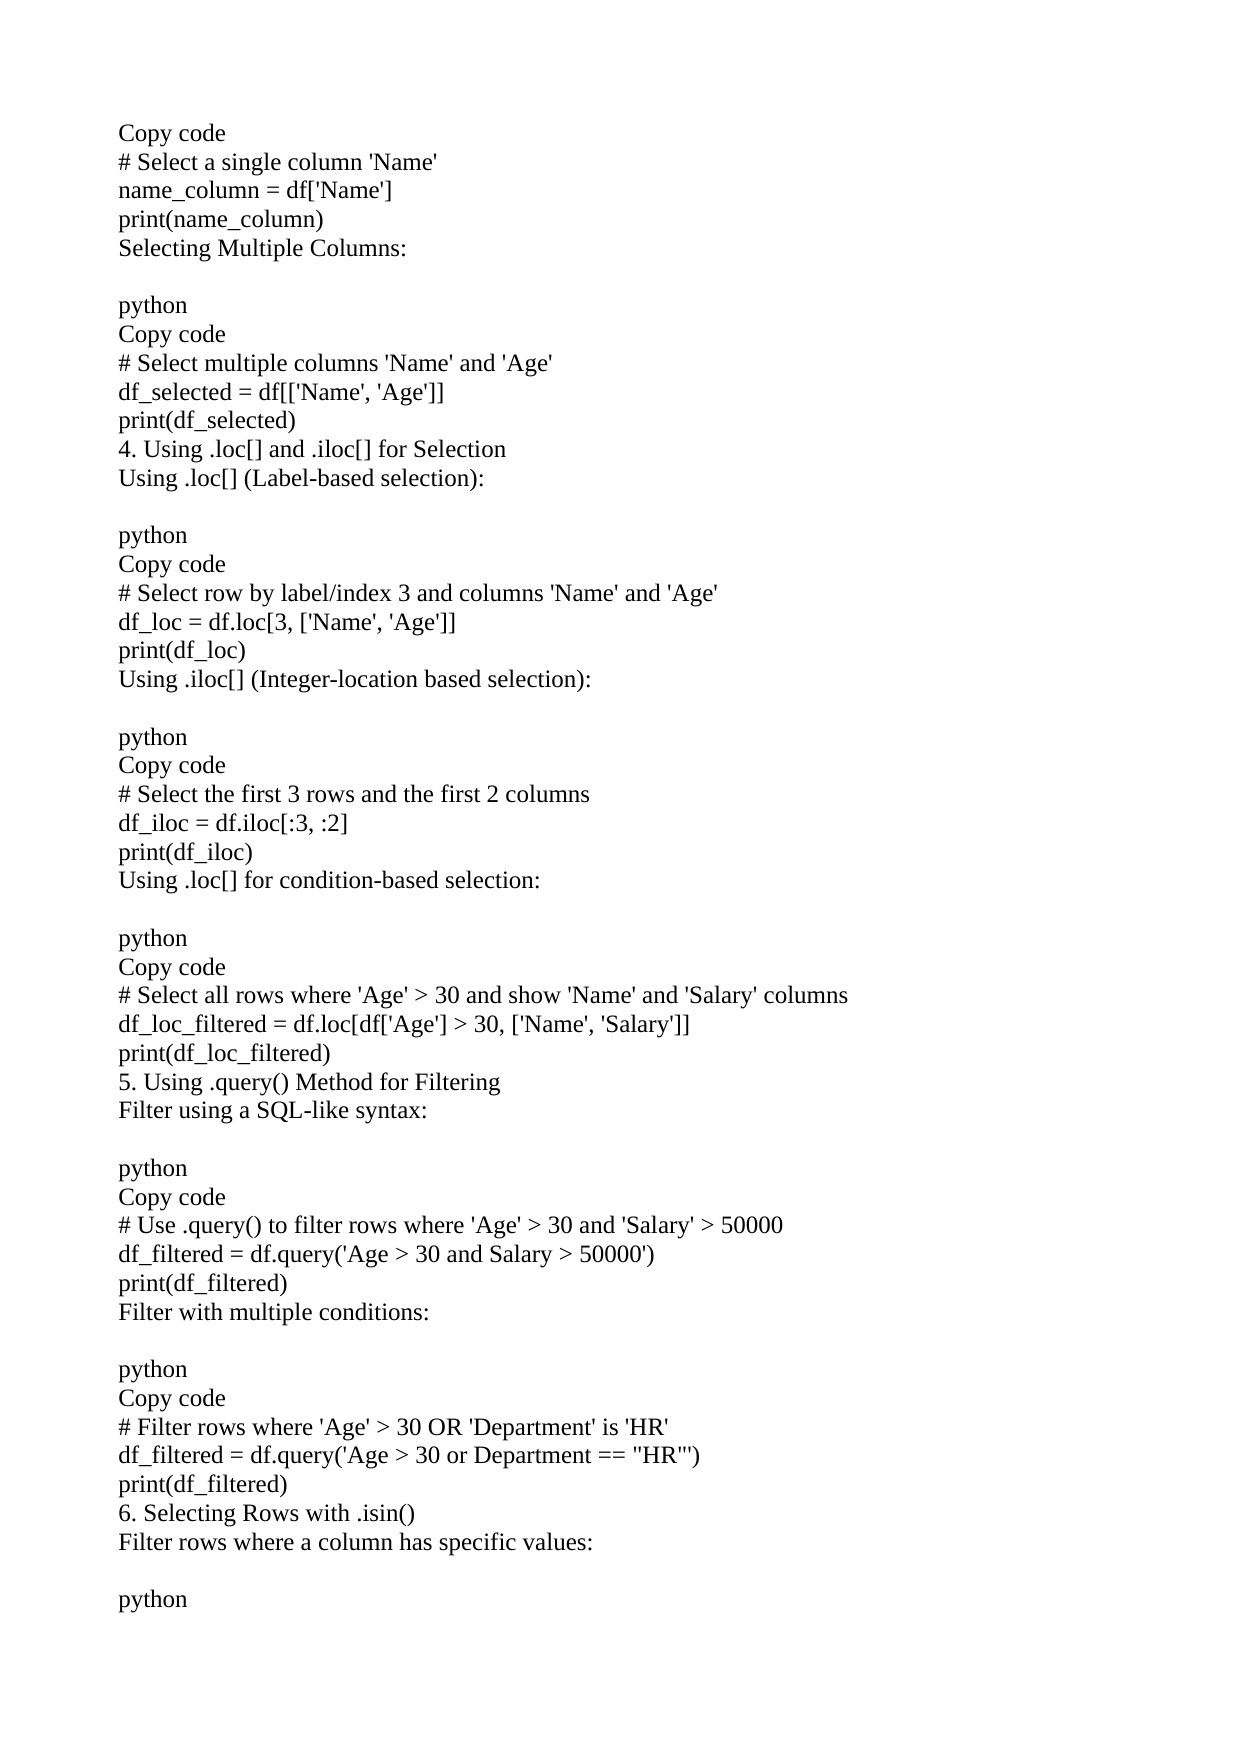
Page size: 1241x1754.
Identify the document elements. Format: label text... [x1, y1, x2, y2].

text df_filtered = df.query('Age > 30 and Salary > 50000') [118, 1239, 1122, 1268]
text python [118, 722, 1122, 751]
text Copy code [118, 751, 1122, 779]
text python [118, 1153, 1122, 1182]
text Selecting Multiple Columns: [118, 233, 1122, 262]
text Using .iloc[] (Integer-location based selection): [118, 664, 1122, 693]
text Copy code [118, 952, 1122, 981]
text print(df_filtered) [118, 1469, 1122, 1498]
text 4. Using .loc[] and .iloc[] for Selection [118, 434, 1122, 463]
text df_iloc = df.iloc[:3, :2] [118, 808, 1122, 837]
text Copy code [118, 1182, 1122, 1211]
text df_loc = df.loc[3, ['Name', 'Age']] [118, 607, 1122, 636]
text python [118, 1584, 1122, 1613]
text # Select multiple columns 'Name' and 'Age' [118, 348, 1122, 377]
text print(df_filtered) [118, 1268, 1122, 1297]
text # Select a single column 'Name' [118, 147, 1122, 176]
text print(df_loc) [118, 636, 1122, 664]
text python [118, 923, 1122, 952]
text df_loc_filtered = df.loc[df['Age'] > 30, ['Name', 'Salary']] [118, 1009, 1122, 1038]
text print(df_iloc) [118, 837, 1122, 866]
text print(df_loc_filtered) [118, 1038, 1122, 1067]
text # Filter rows where 'Age' > 30 OR 'Department' is 'HR' [118, 1412, 1122, 1441]
text # Select all rows where 'Age' > 30 and show 'Name' and 'Salary' columns [118, 981, 1122, 1009]
text Copy code [118, 1383, 1122, 1412]
text # Use .query() to filter rows where 'Age' > 30 and 'Salary' > 50000 [118, 1211, 1122, 1239]
text Copy code [118, 319, 1122, 348]
text python [118, 521, 1122, 549]
text df_filtered = df.query('Age > 30 or Department == "HR"') [118, 1441, 1122, 1469]
text Filter with multiple conditions: [118, 1297, 1122, 1326]
text Filter using a SQL-like syntax: [118, 1096, 1122, 1124]
text name_column = df['Name'] [118, 176, 1122, 204]
text python [118, 291, 1122, 319]
text print(name_column) [118, 204, 1122, 233]
text Copy code [118, 549, 1122, 578]
text Using .loc[] (Label-based selection): [118, 463, 1122, 492]
text # Select the first 3 rows and the first 2 columns [118, 779, 1122, 808]
text python [118, 1354, 1122, 1383]
text Filter rows where a column has specific values: [118, 1527, 1122, 1556]
text # Select row by label/index 3 and columns 'Name' and 'Age' [118, 578, 1122, 607]
text 5. Using .query() Method for Filtering [118, 1067, 1122, 1096]
text df_selected = df[['Name', 'Age']] [118, 377, 1122, 406]
text Using .loc[] for condition-based selection: [118, 866, 1122, 894]
text 6. Selecting Rows with .isin() [118, 1498, 1122, 1527]
text print(df_selected) [118, 406, 1122, 434]
text Copy code [118, 118, 1122, 147]
